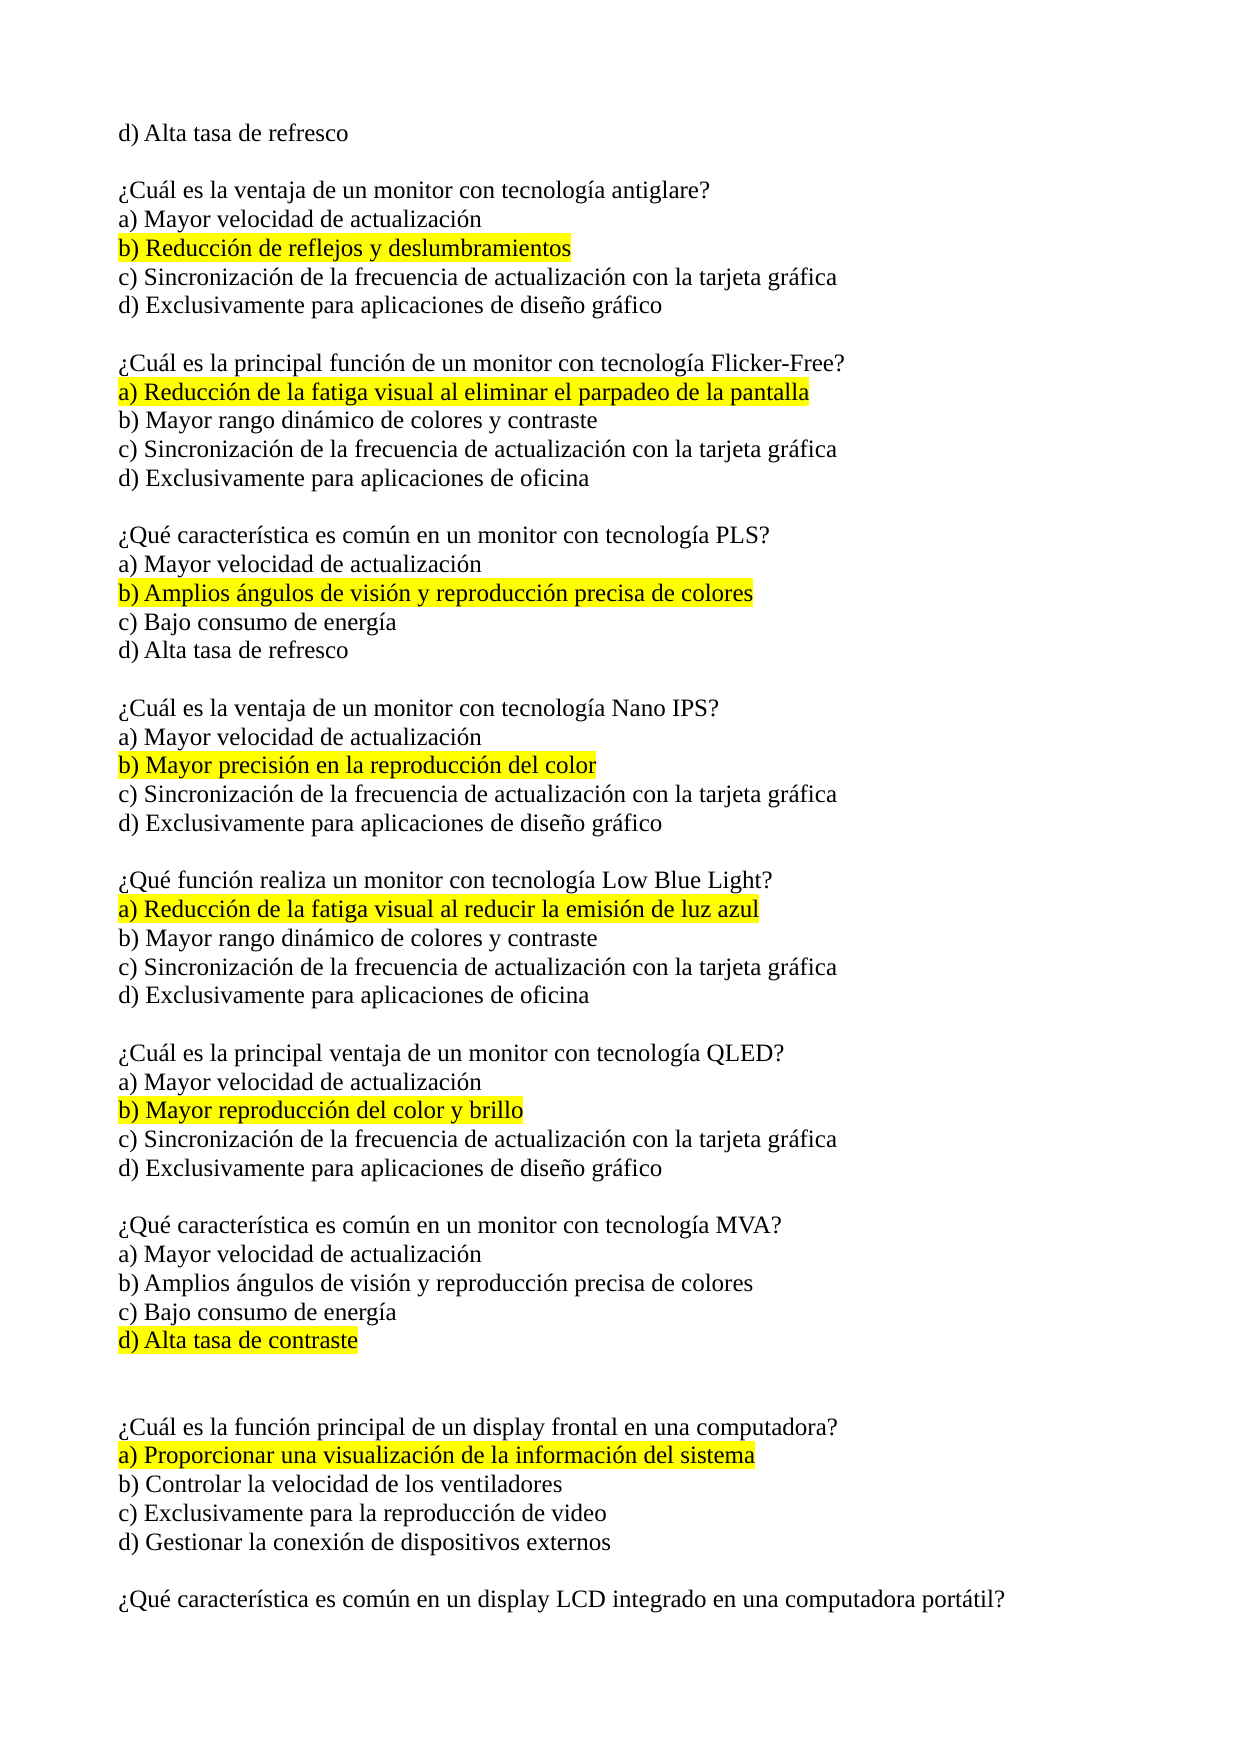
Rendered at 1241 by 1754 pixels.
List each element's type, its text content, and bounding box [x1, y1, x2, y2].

text c) Sincronización de la frecuencia de actualización con la tarjeta gráfica [118, 779, 1122, 808]
text ¿Cuál es la principal ventaja de un monitor con tecnología QLED? [118, 1038, 1122, 1067]
text b) Mayor rango dinámico de colores y contraste [118, 406, 1122, 434]
text c) Sincronización de la frecuencia de actualización con la tarjeta gráfica [118, 434, 1122, 463]
text b) Mayor precisión en la reproducción del color [118, 751, 1122, 779]
text d) Gestionar la conexión de dispositivos externos [118, 1527, 1122, 1556]
text b) Controlar la velocidad de los ventiladores [118, 1469, 1122, 1498]
text c) Exclusivamente para la reproducción de video [118, 1498, 1122, 1527]
text d) Alta tasa de refresco [118, 636, 1122, 664]
text ¿Cuál es la ventaja de un monitor con tecnología Nano IPS? [118, 693, 1122, 722]
text b) Amplios ángulos de visión y reproducción precisa de colores [118, 1268, 1122, 1297]
text a) Proporcionar una visualización de la información del sistema [118, 1441, 1122, 1469]
text c) Bajo consumo de energía [118, 607, 1122, 636]
text d) Alta tasa de refresco [118, 118, 1122, 147]
text a) Mayor velocidad de actualización [118, 204, 1122, 233]
text d) Exclusivamente para aplicaciones de diseño gráfico [118, 291, 1122, 319]
text c) Bajo consumo de energía [118, 1297, 1122, 1326]
text b) Reducción de reflejos y deslumbramientos [118, 233, 1122, 262]
text ¿Qué característica es común en un monitor con tecnología MVA? [118, 1211, 1122, 1239]
text b) Amplios ángulos de visión y reproducción precisa de colores [118, 578, 1122, 607]
text a) Reducción de la fatiga visual al eliminar el parpadeo de la pantalla [118, 377, 1122, 406]
text b) Mayor reproducción del color y brillo [118, 1096, 1122, 1124]
text d) Exclusivamente para aplicaciones de diseño gráfico [118, 808, 1122, 837]
text b) Mayor rango dinámico de colores y contraste [118, 923, 1122, 952]
text d) Alta tasa de contraste [118, 1326, 1122, 1354]
text ¿Cuál es la principal función de un monitor con tecnología Flicker-Free? [118, 348, 1122, 377]
text a) Mayor velocidad de actualización [118, 1067, 1122, 1096]
text d) Exclusivamente para aplicaciones de diseño gráfico [118, 1153, 1122, 1182]
text ¿Cuál es la función principal de un display frontal en una computadora? [118, 1412, 1122, 1441]
text a) Mayor velocidad de actualización [118, 549, 1122, 578]
text ¿Cuál es la ventaja de un monitor con tecnología antiglare? [118, 176, 1122, 204]
text d) Exclusivamente para aplicaciones de oficina [118, 463, 1122, 492]
text a) Mayor velocidad de actualización [118, 1239, 1122, 1268]
text c) Sincronización de la frecuencia de actualización con la tarjeta gráfica [118, 1124, 1122, 1153]
text a) Mayor velocidad de actualización [118, 722, 1122, 751]
text c) Sincronización de la frecuencia de actualización con la tarjeta gráfica [118, 262, 1122, 291]
text c) Sincronización de la frecuencia de actualización con la tarjeta gráfica [118, 952, 1122, 981]
text ¿Qué función realiza un monitor con tecnología Low Blue Light? [118, 866, 1122, 894]
text ¿Qué característica es común en un display LCD integrado en una computadora portátil? [118, 1584, 1122, 1613]
text ¿Qué característica es común en un monitor con tecnología PLS? [118, 521, 1122, 549]
text d) Exclusivamente para aplicaciones de oficina [118, 981, 1122, 1009]
text a) Reducción de la fatiga visual al reducir la emisión de luz azul [118, 894, 1122, 923]
